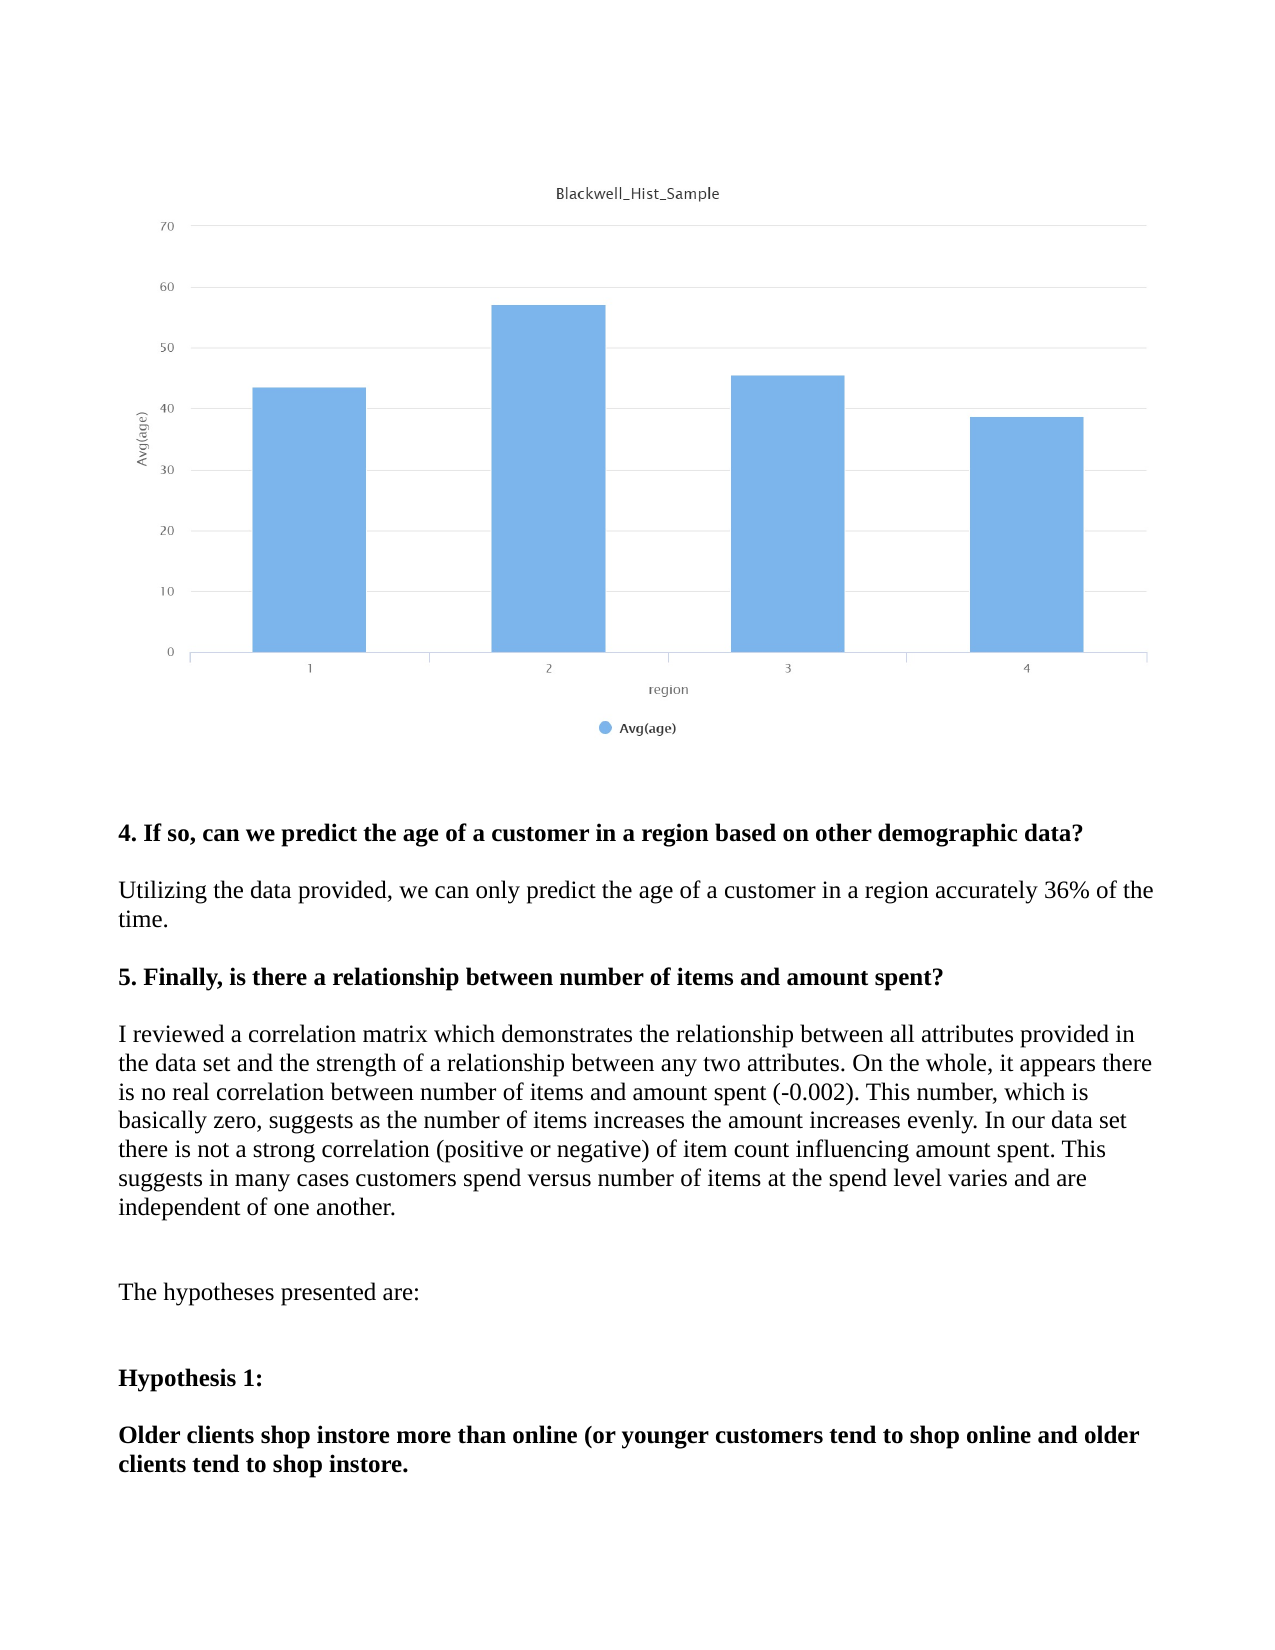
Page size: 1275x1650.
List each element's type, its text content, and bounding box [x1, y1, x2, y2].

picture [118, 176, 1157, 761]
text I reviewed a correlation matrix which demonstrates the relationship between all attributes provided in the data set and the strength of a relationship between any two attributes. On the whole, it appears there is no real correlation between number of items and amount spent (-0.002). This number, which is basically zero, suggests as the number of items increases the amount increases evenly. In our data set there is not a strong correlation (positive or negative) of item count influencing amount spent. This suggests in many cases customers spend versus number of items at the spend level varies and are independent of one another. [118, 1019, 1157, 1221]
text Utilizing the data provided, we can only predict the age of a customer in a region accurately 36% of the time. [118, 876, 1157, 933]
text 5. Finally, is there a relationship between number of items and amount spent? [118, 962, 1157, 991]
text The hypotheses presented are: [118, 1277, 1157, 1305]
text 4. If so, can we predict the age of a customer in a region based on other demographic data? [118, 818, 1157, 847]
text Older clients shop instore more than online (or younger customers tend to shop online and older clients tend to shop instore. [118, 1420, 1157, 1478]
text Hypothesis 1: [118, 1363, 1157, 1392]
